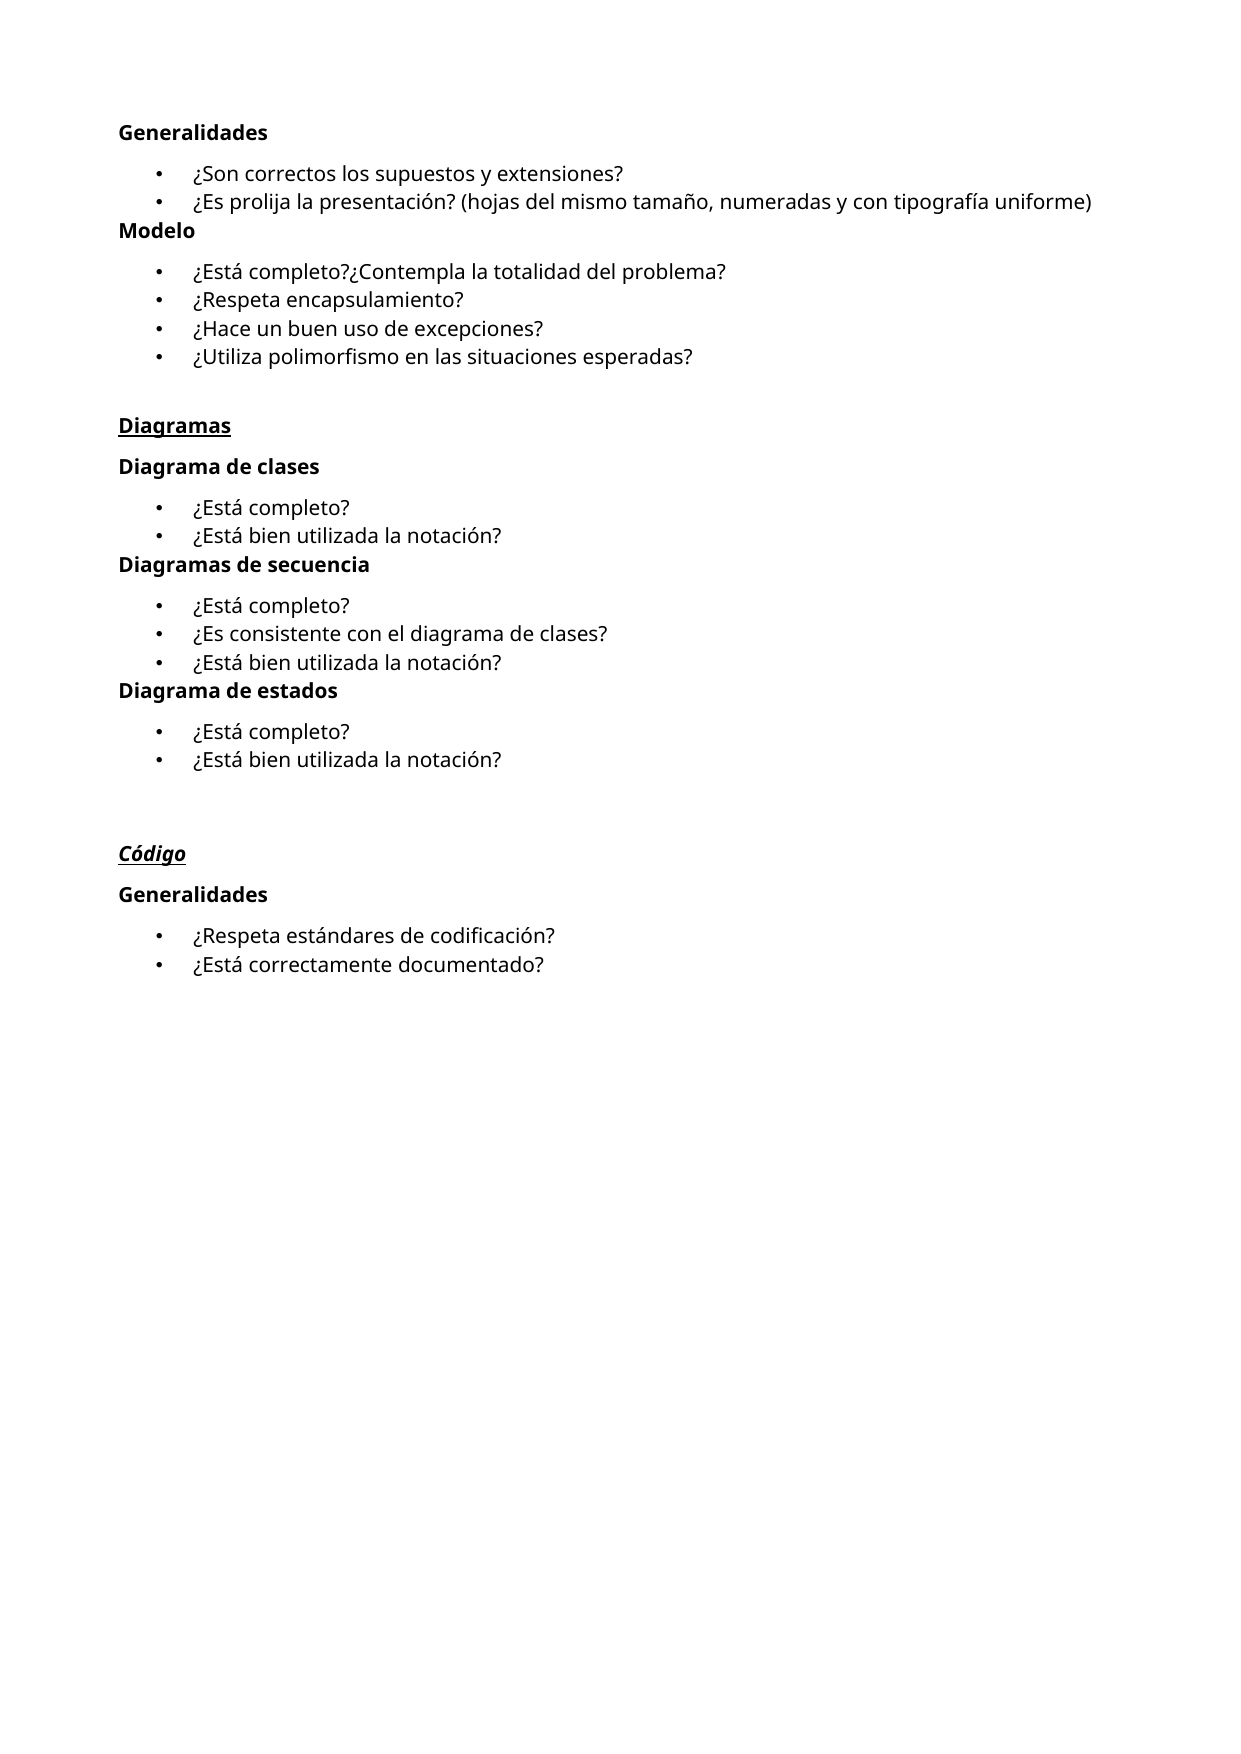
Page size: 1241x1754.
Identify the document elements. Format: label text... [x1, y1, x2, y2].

text Generalidades [118, 880, 1122, 909]
list ¿Es consistente con el diagrama de clases? [118, 619, 1122, 648]
list ¿Respeta encapsulamiento? [118, 285, 1122, 314]
list ¿Utiliza polimorfismo en las situaciones esperadas? [118, 342, 1122, 371]
text Diagrama de estados [118, 676, 1122, 704]
list ¿Está correctamente documentado? [118, 950, 1122, 978]
list ¿Está bien utilizada la notación? [118, 746, 1122, 774]
text Modelo [118, 216, 1122, 244]
list ¿Respeta estándares de codificación? [118, 921, 1122, 950]
list ¿Es prolija la presentación? (hojas del mismo tamaño, numeradas y con tipografía uniforme) [118, 187, 1122, 216]
list ¿Hace un buen uso de excepciones? [118, 314, 1122, 342]
list ¿Está bien utilizada la notación? [118, 521, 1122, 550]
list ¿Está completo?¿Contempla la totalidad del problema? [118, 257, 1122, 285]
list ¿Está bien utilizada la notación? [118, 648, 1122, 676]
list ¿Son correctos los supuestos y extensiones? [118, 159, 1122, 187]
text Código [118, 839, 1122, 868]
list ¿Está completo? [118, 591, 1122, 619]
list ¿Está completo? [118, 493, 1122, 521]
text Diagramas [118, 411, 1122, 439]
text Diagrama de clases [118, 452, 1122, 481]
text Generalidades [118, 118, 1122, 147]
list ¿Está completo? [118, 717, 1122, 746]
text Diagramas de secuencia [118, 550, 1122, 578]
